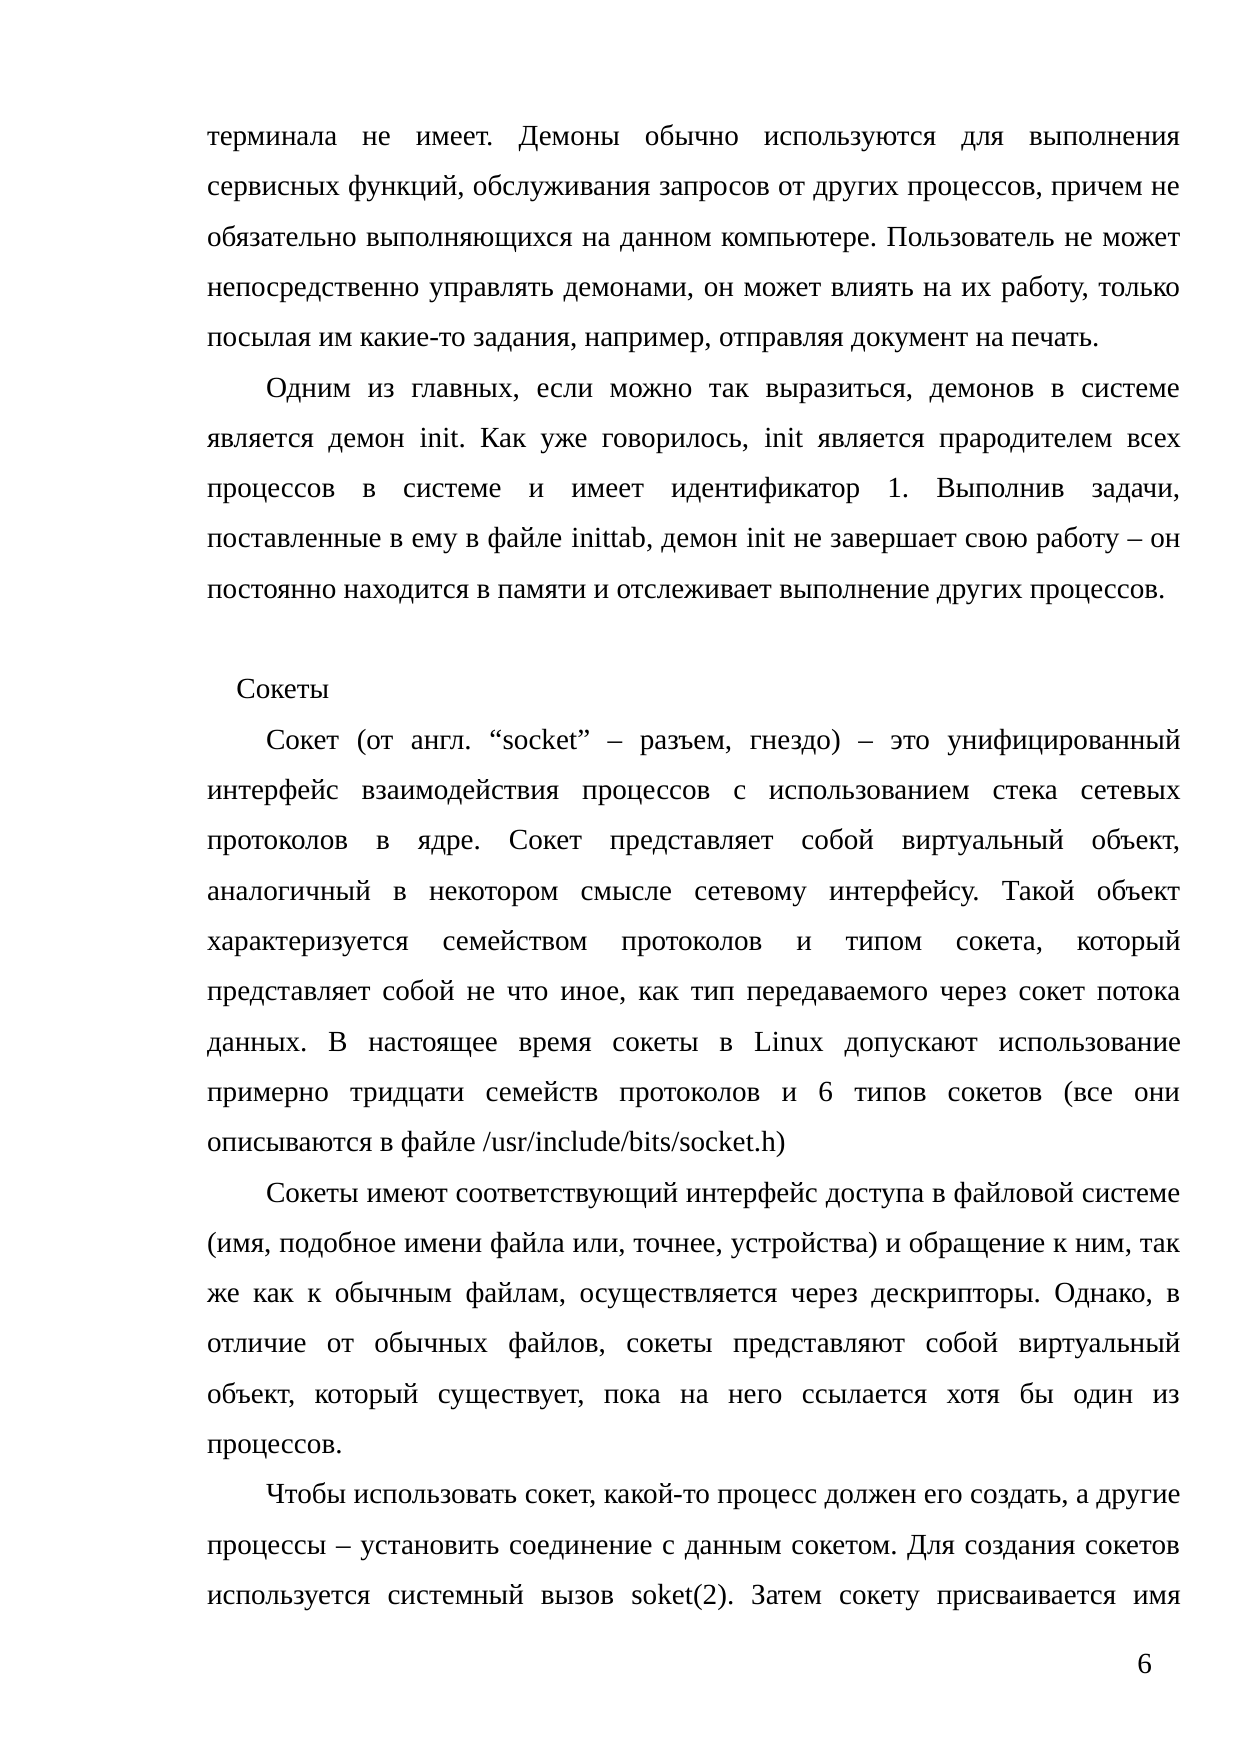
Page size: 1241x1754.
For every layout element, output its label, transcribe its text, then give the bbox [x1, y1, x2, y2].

text Сокет (от англ. “socket” – разъем, гнездо) – это унифицированный интерфейс взаимодействия процессов с использованием стека сетевых протоколов в ядре. Сокет представляет собой виртуальный объект, аналогичный в некотором смысле сетевому интерфейсу. Такой объект характеризуется семейством протоколов и типом сокета, который представляет собой не что иное, как тип передаваемого через сокет потока данных. В настоящее время сокеты в Linux допускают использование примерно тридцати семейств протоколов и 6 типов сокетов (все они описываются в файле /usr/include/bits/socket.h) [207, 722, 1181, 1158]
text Одним из главных, если можно так выразиться, демонов в системе является демон init. Как уже говорилось, init является прародителем всех процессов в системе и имеет идентификатор 1. Выполнив задачи, поставленные в ему в файле inittab, демон init не завершает свою работу – он постоянно находится в памяти и отслеживает выполнение других процессов. [207, 370, 1181, 604]
text Чтобы использовать сокет, какой-то процесс должен его создать, а другие процессы – установить соединение с данным сокетом. Для создания сокетов используется системный вызов soket(2). Затем сокету присваивается имя [207, 1477, 1181, 1611]
text терминала не имеет. Демоны обычно используются для выполнения сервисных функций, обслуживания запросов от других процессов, причем не обязательно выполняющихся на данном компьютере. Пользователь не может непосредственно управлять демонами, он может влиять на их работу, только посылая им какие-то задания, например, отправляя документ на печать. [207, 118, 1181, 353]
text Сокеты [177, 672, 1181, 705]
text Сокеты имеют соответствующий интерфейс доступа в файловой системе (имя, подобное имени файла или, точнее, устройства) и обращение к ним, так же как к обычным файлам, осуществляется через дескрипторы. Однако, в отличие от обычных файлов, сокеты представляют собой виртуальный объект, который существует, пока на него ссылается хотя бы один из процессов. [207, 1175, 1181, 1460]
